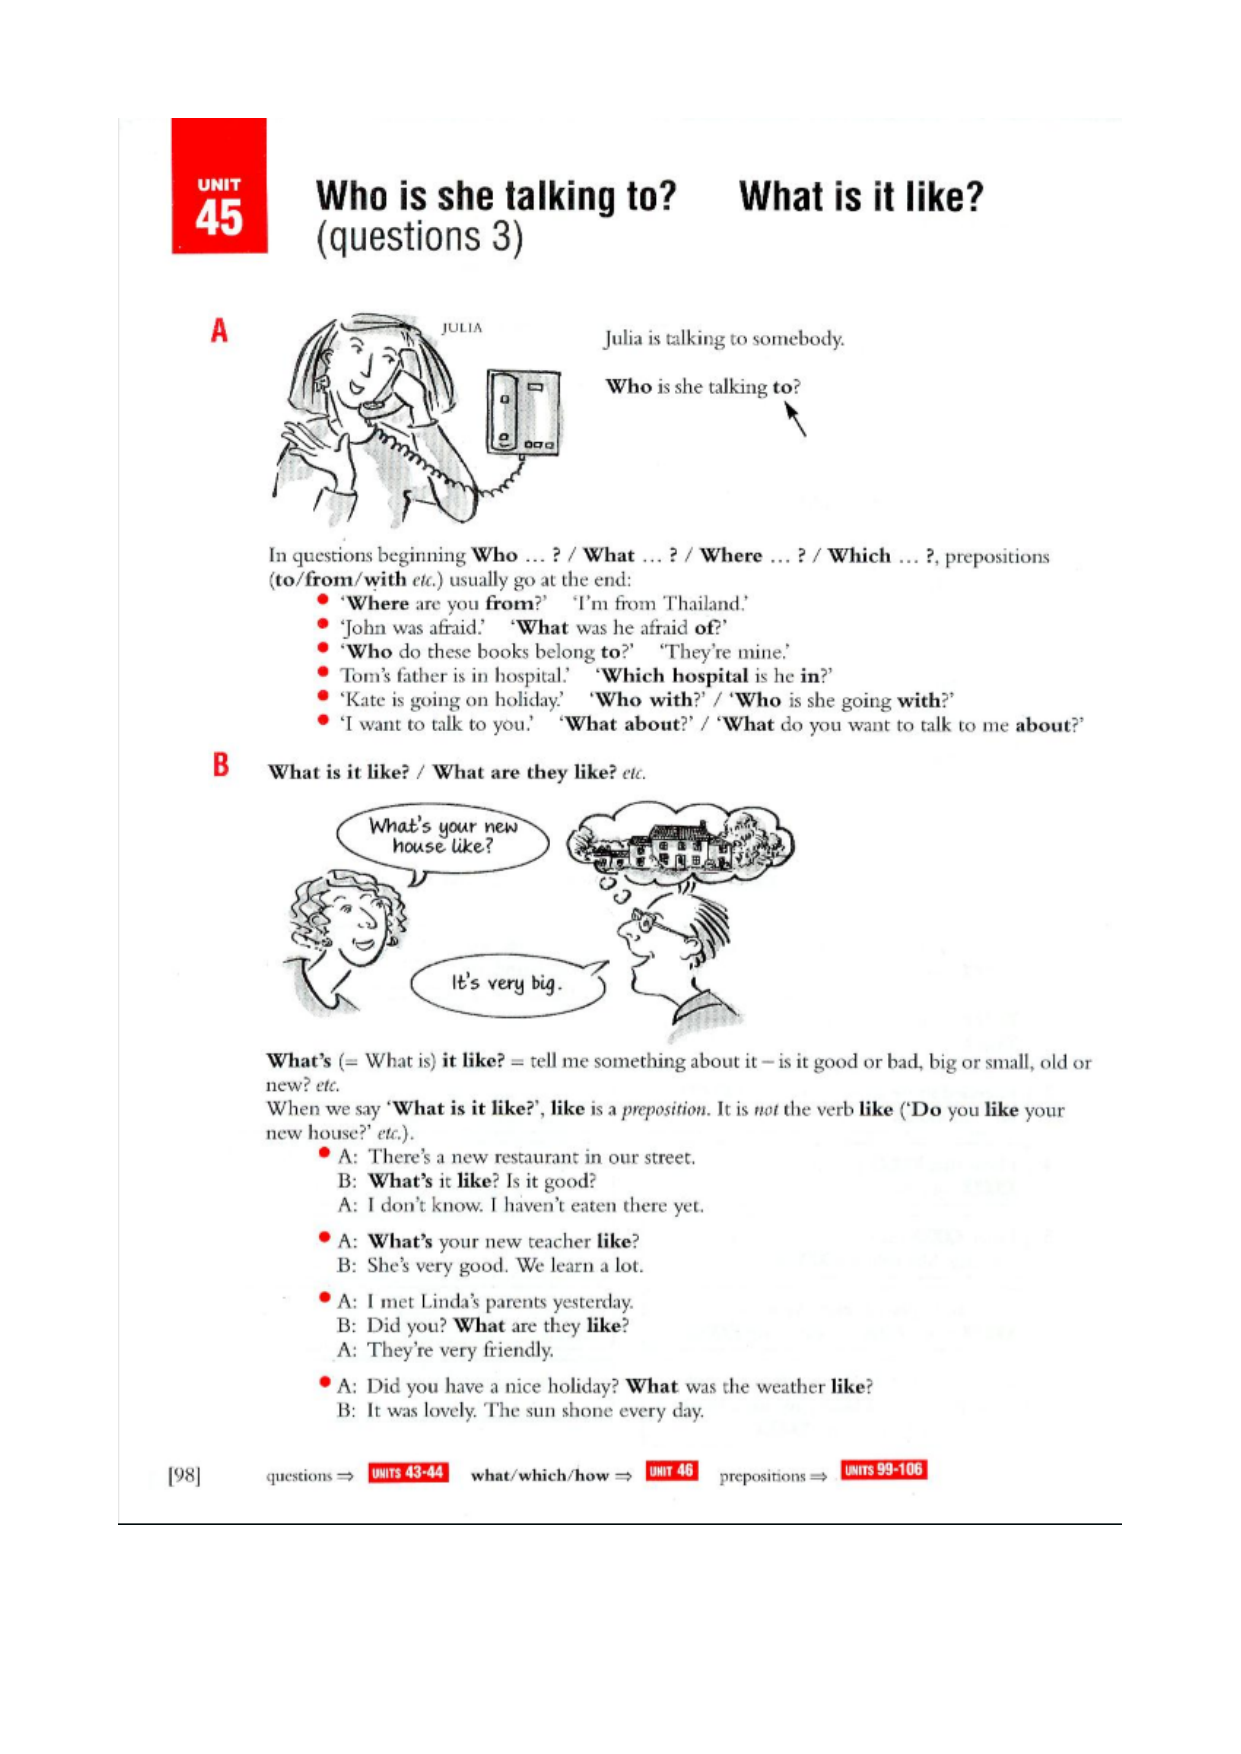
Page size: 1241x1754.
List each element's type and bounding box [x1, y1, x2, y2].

picture [118, 118, 1122, 1525]
